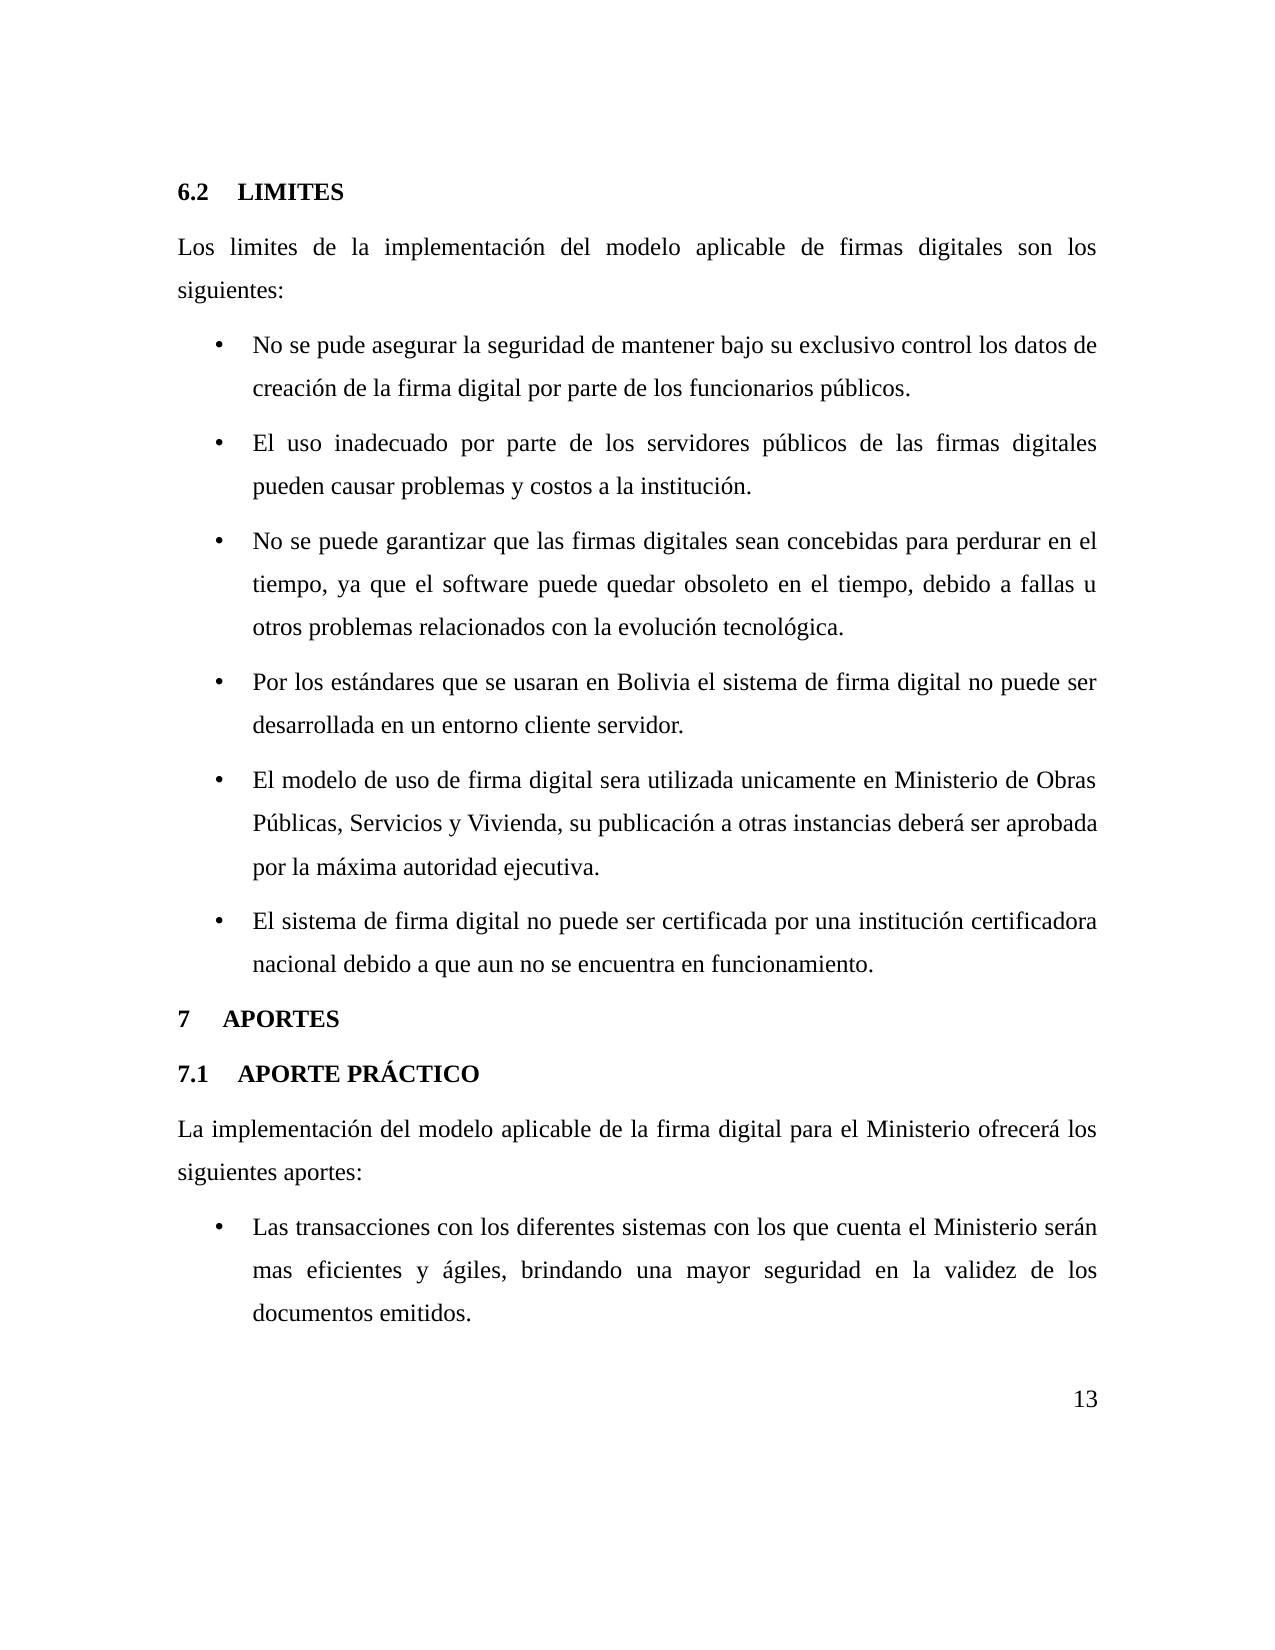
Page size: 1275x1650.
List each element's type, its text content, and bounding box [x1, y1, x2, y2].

list No se pude asegurar la seguridad de mantener bajo su exclusivo control los datos de creación de la firma digital por parte de los funcionarios públicos. [215, 330, 1098, 402]
subtitle LIMITES [177, 177, 1098, 206]
list El modelo de uso de firma digital sera utilizada unicamente en Ministerio de Obras Públicas, Servicios y Vivienda, su publicación a otras instancias deberá ser aprobada por la máxima autoridad ejecutiva. [215, 765, 1098, 880]
text Los limites de la implementación del modelo aplicable de firmas digitales son los siguientes: [177, 232, 1098, 304]
list El uso inadecuado por parte de los servidores públicos de las firmas digitales pueden causar problemas y costos a la institución. [215, 428, 1098, 500]
subtitle APORTES [177, 1004, 1098, 1033]
list Por los estándares que se usaran en Bolivia el sistema de firma digital no puede ser desarrollada en un entorno cliente servidor. [215, 667, 1098, 739]
subtitle APORTE PRÁCTICO [177, 1059, 1098, 1088]
list Las transacciones con los diferentes sistemas con los que cuenta el Ministerio serán mas eficientes y ágiles, brindando una mayor seguridad en la validez de los documentos emitidos. [215, 1212, 1098, 1327]
list El sistema de firma digital no puede ser certificada por una institución certificadora nacional debido a que aun no se encuentra en funcionamiento. [215, 906, 1098, 978]
text La implementación del modelo aplicable de la firma digital para el Ministerio ofrecerá los siguientes aportes: [177, 1114, 1098, 1186]
list No se puede garantizar que las firmas digitales sean concebidas para perdurar en el tiempo, ya que el software puede quedar obsoleto en el tiempo, debido a fallas u otros problemas relacionados con la evolución tecnológica. [215, 526, 1098, 641]
